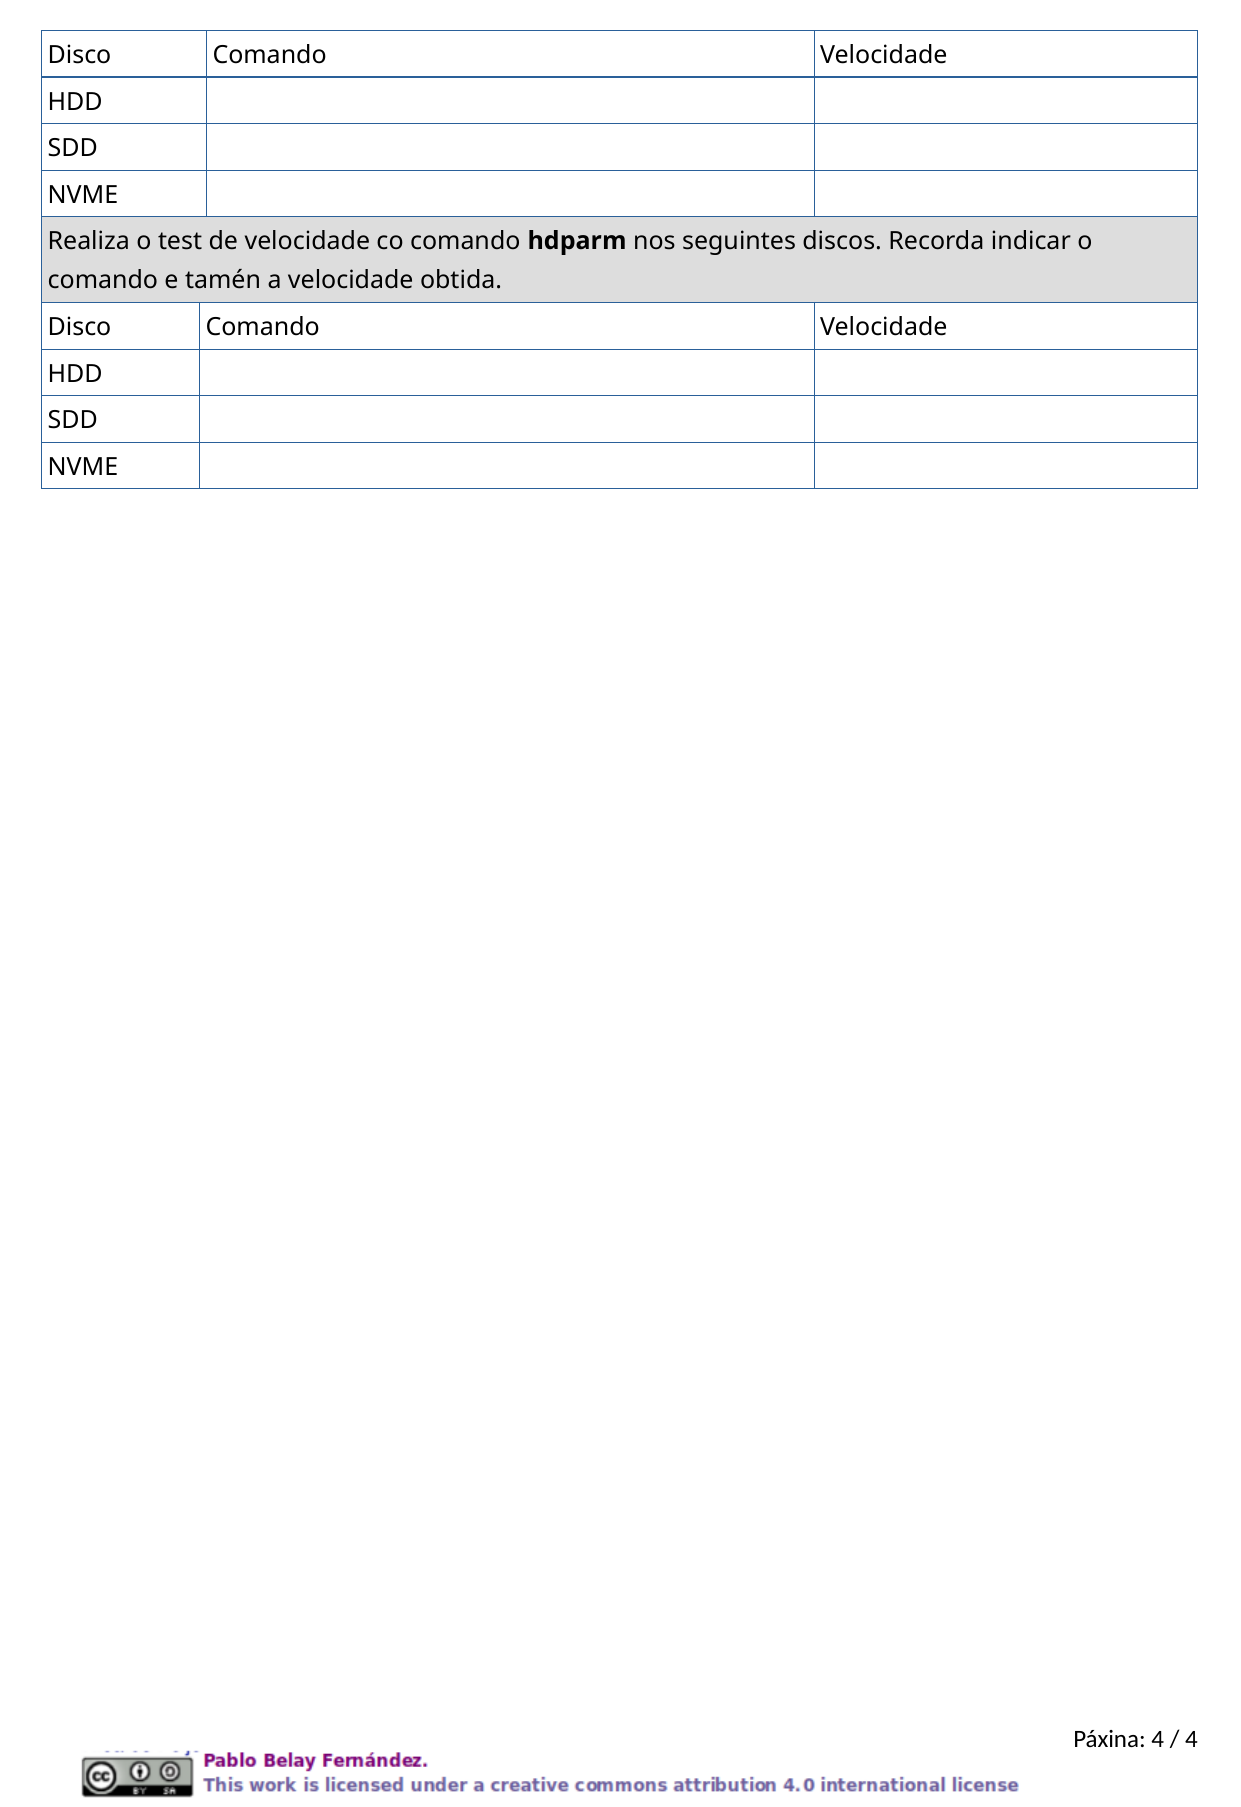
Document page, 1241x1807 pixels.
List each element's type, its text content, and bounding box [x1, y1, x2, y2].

table_cell Realiza o test de velocidade co comando hdparm nos seguintes discos. Recorda indicar o comando e tamén a velocidade obtida. [42, 217, 1197, 302]
table_cell [815, 350, 1197, 395]
table_cell HDD [42, 350, 199, 395]
table_cell [207, 78, 814, 123]
table_cell [200, 350, 814, 395]
table_cell HDD [42, 78, 206, 123]
table_cell [815, 171, 1197, 216]
table_cell [815, 396, 1197, 442]
table_cell [207, 124, 814, 169]
picture [65, 1741, 1035, 1806]
table_cell [200, 396, 814, 442]
table_cell Comando [207, 31, 814, 76]
table_cell [200, 443, 814, 488]
table_cell Velocidade [815, 303, 1197, 348]
table_cell [815, 124, 1197, 169]
table_cell Disco [42, 31, 206, 76]
table_cell Comando [200, 303, 814, 348]
table_cell Disco [42, 303, 199, 348]
table_cell NVME [42, 443, 199, 488]
table_cell [815, 443, 1197, 488]
table_cell SDD [42, 396, 199, 442]
table_cell SDD [42, 124, 206, 169]
table_cell [815, 78, 1197, 123]
table_cell [207, 171, 814, 216]
table_cell NVME [42, 171, 206, 216]
table_cell Velocidade [815, 31, 1197, 76]
